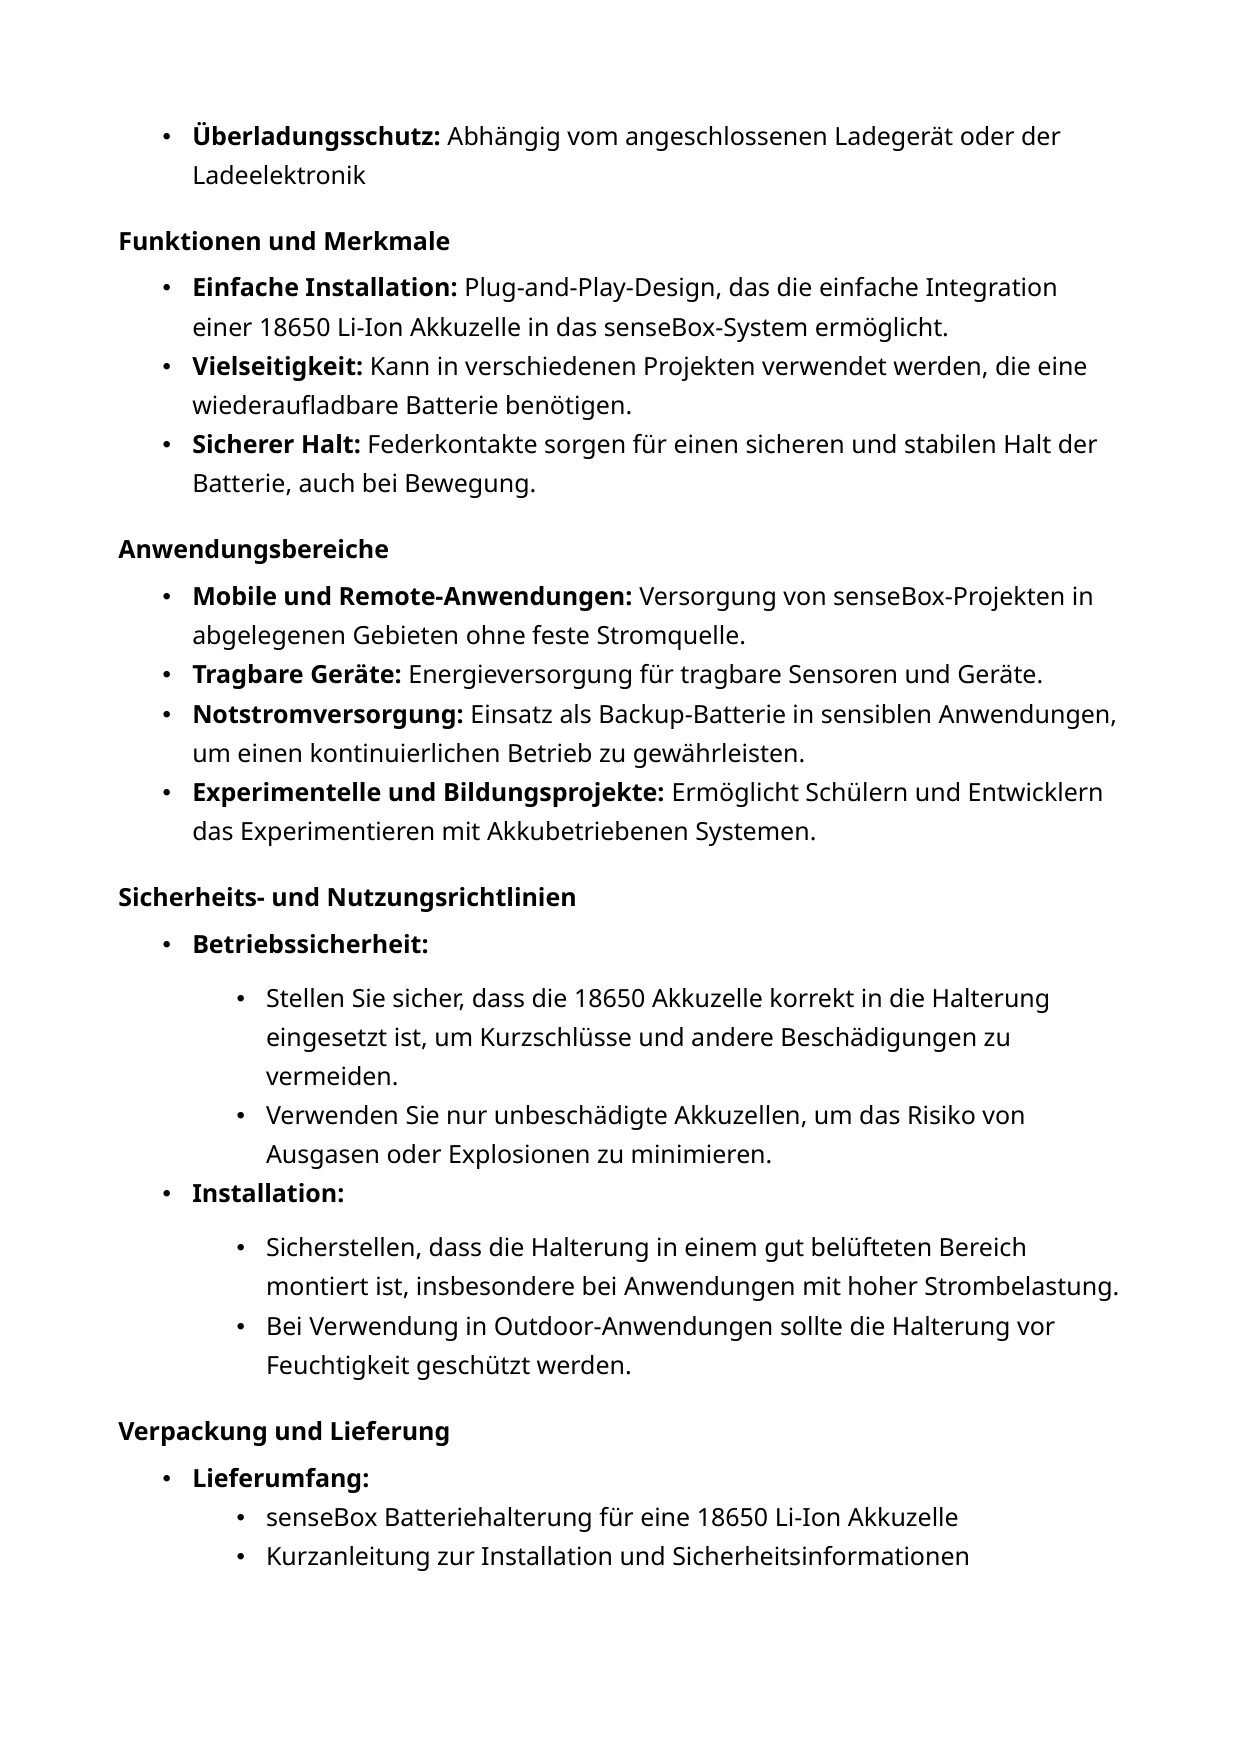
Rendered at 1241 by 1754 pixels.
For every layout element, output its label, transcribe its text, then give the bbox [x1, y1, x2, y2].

list Installation: [162, 1176, 1122, 1210]
list Betriebssicherheit: [162, 927, 1122, 961]
subtitle Funktionen und Merkmale [118, 223, 1122, 258]
list Sicherer Halt: Federkontakte sorgen für einen sicheren und stabilen Halt der Batterie, auch bei Bewegung. [162, 427, 1122, 500]
list Kurzanleitung zur Installation und Sicherheitsinformationen [236, 1538, 1122, 1573]
list Verwenden Sie nur unbeschädigte Akkuzellen, um das Risiko von Ausgasen oder Explosionen zu minimieren. [236, 1098, 1122, 1171]
list Bei Verwendung in Outdoor-Anwendungen sollte die Halterung vor Feuchtigkeit geschützt werden. [236, 1308, 1122, 1381]
subtitle Anwendungsbereiche [118, 532, 1122, 566]
list senseBox Batteriehalterung für eine 18650 Li-Ion Akkuzelle [236, 1499, 1122, 1533]
list Stellen Sie sicher, dass die 18650 Akkuzelle korrekt in die Halterung eingesetzt ist, um Kurzschlüsse und andere Beschädigungen zu vermeiden. [236, 980, 1122, 1093]
subtitle Verpackung und Lieferung [118, 1414, 1122, 1448]
list Vielseitigkeit: Kann in verschiedenen Projekten verwendet werden, die eine wiederaufladbare Batterie benötigen. [162, 348, 1122, 422]
list Tragbare Geräte: Energieversorgung für tragbare Sensoren und Geräte. [162, 657, 1122, 691]
list Notstromversorgung: Einsatz als Backup-Batterie in sensiblen Anwendungen, um einen kontinuierlichen Betrieb zu gewährleisten. [162, 696, 1122, 769]
list Experimentelle und Bildungsprojekte: Ermöglicht Schülern und Entwicklern das Experimentieren mit Akkubetriebenen Systemen. [162, 774, 1122, 848]
list Einfache Installation: Plug-and-Play-Design, das die einfache Integration einer 18650 Li-Ion Akkuzelle in das senseBox-System ermöglicht. [162, 270, 1122, 343]
subtitle Sicherheits- und Nutzungsrichtlinien [118, 880, 1122, 914]
list Überladungsschutz: Abhängig vom angeschlossenen Ladegerät oder der Ladeelektronik [162, 118, 1122, 191]
list Sicherstellen, dass die Halterung in einem gut belüfteten Bereich montiert ist, insbesondere bei Anwendungen mit hoher Strombelastung. [236, 1230, 1122, 1303]
list Mobile und Remote-Anwendungen: Versorgung von senseBox-Projekten in abgelegenen Gebieten ohne feste Stromquelle. [162, 579, 1122, 652]
list Lieferumfang: [162, 1460, 1122, 1494]
